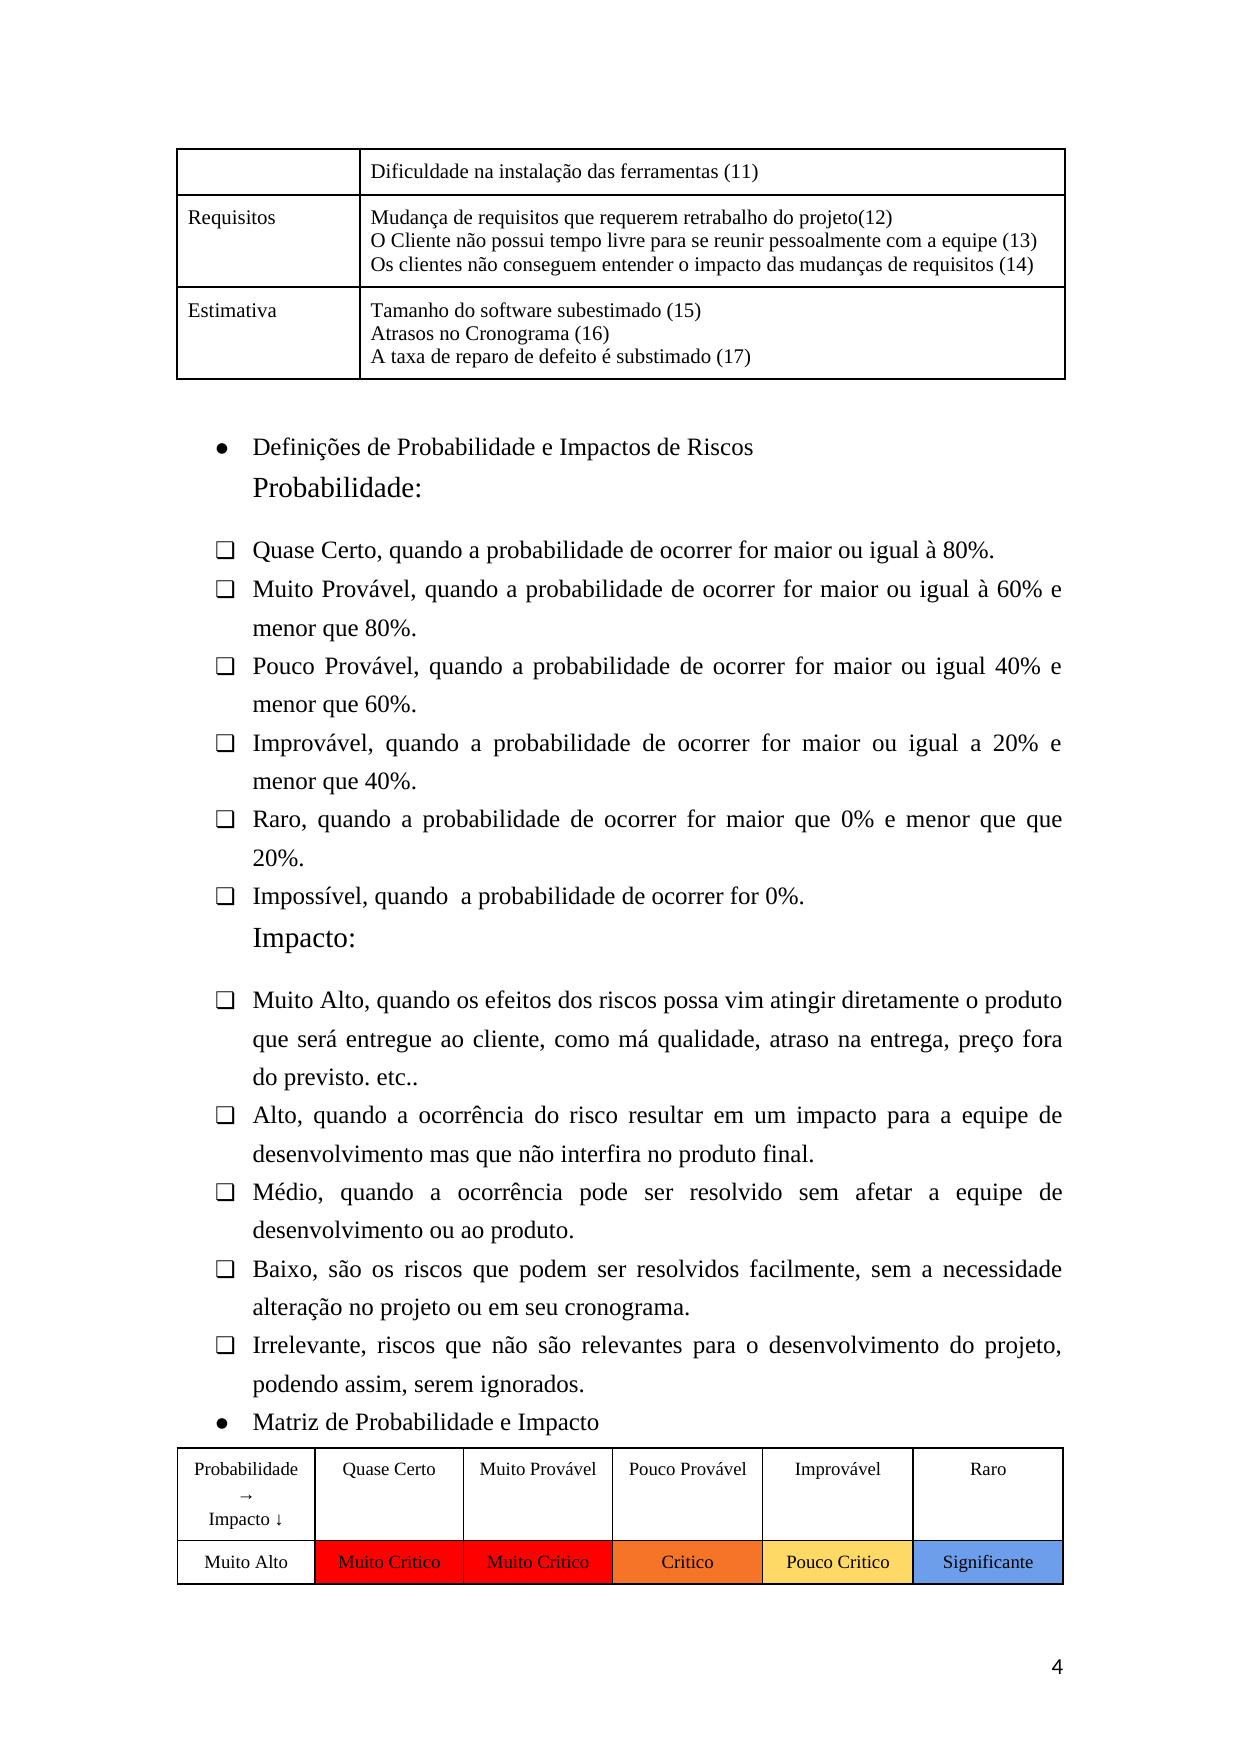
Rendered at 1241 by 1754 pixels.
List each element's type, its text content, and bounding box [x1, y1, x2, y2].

list Baixo, são os riscos que podem ser resolvidos facilmente, sem a necessidade alteração no projeto ou em seu cronograma. [215, 1255, 1063, 1321]
table_header Probabilidade → Impacto ↓ [178, 1449, 314, 1540]
table_cell Muito Alto [178, 1541, 314, 1583]
table_cell Pouco Critico [763, 1541, 912, 1583]
text Impacto: [252, 921, 1063, 953]
list Quase Certo, quando a probabilidade de ocorrer for maior ou igual à 80%. [215, 537, 1063, 565]
table_header Pouco Provável [613, 1449, 762, 1540]
table_header Raro [914, 1449, 1062, 1540]
list Pouco Provável, quando a probabilidade de ocorrer for maior ou igual 40% e menor que 60%. [215, 652, 1063, 718]
table_cell Muito Critico [316, 1541, 463, 1583]
table_cell Estimativa [178, 288, 359, 378]
table_cell Critico [613, 1541, 762, 1583]
list Matriz de Probabilidade e Impacto [215, 1408, 1063, 1436]
table_cell [178, 150, 359, 194]
list Raro, quando a probabilidade de ocorrer for maior que 0% e menor que que 20%. [215, 806, 1063, 872]
table_header Improvável [763, 1449, 912, 1540]
list Alto, quando a ocorrência do risco resultar em um impacto para a equipe de desenvolvimento mas que não interfira no produto final. [215, 1101, 1063, 1168]
list Muito Alto, quando os efeitos dos riscos possa vim atingir diretamente o produto que será entregue ao cliente, como má qualidade, atraso na entrega, preço fora do previsto. etc.. [215, 986, 1063, 1091]
list Médio, quando a ocorrência pode ser resolvido sem afetar a equipe de desenvolvimento ou ao produto. [215, 1178, 1063, 1244]
table_cell Requisitos [178, 196, 359, 286]
table_cell Tamanho do software subestimado (15) Atrasos no Cronograma (16) A taxa de reparo de defeito é substimado (17) [361, 288, 1064, 378]
list Impossível, quando a probabilidade de ocorrer for 0%. [215, 882, 1063, 910]
list Irrelevante, riscos que não são relevantes para o desenvolvimento do projeto, podendo assim, serem ignorados. [215, 1332, 1063, 1398]
text Probabilidade: [252, 471, 1063, 504]
table_cell Muito Critico [464, 1541, 612, 1583]
table_header Muito Provável [464, 1449, 612, 1540]
table_header Quase Certo [316, 1449, 463, 1540]
table_cell Mudança de requisitos que requerem retrabalho do projeto(12) O Cliente não possui tempo livre para se reunir pessoalmente com a equipe (13) Os clientes não conseguem entender o impacto das mudanças de requisitos (14) [361, 196, 1064, 286]
table_cell Dificuldade na instalação das ferramentas (11) [361, 150, 1064, 194]
list Muito Provável, quando a probabilidade de ocorrer for maior ou igual à 60% e menor que 80%. [215, 575, 1063, 642]
table_cell Significante [914, 1541, 1062, 1583]
list Definições de Probabilidade e Impactos de Riscos [215, 433, 1063, 461]
list Improvável, quando a probabilidade de ocorrer for maior ou igual a 20% e menor que 40%. [215, 729, 1063, 795]
